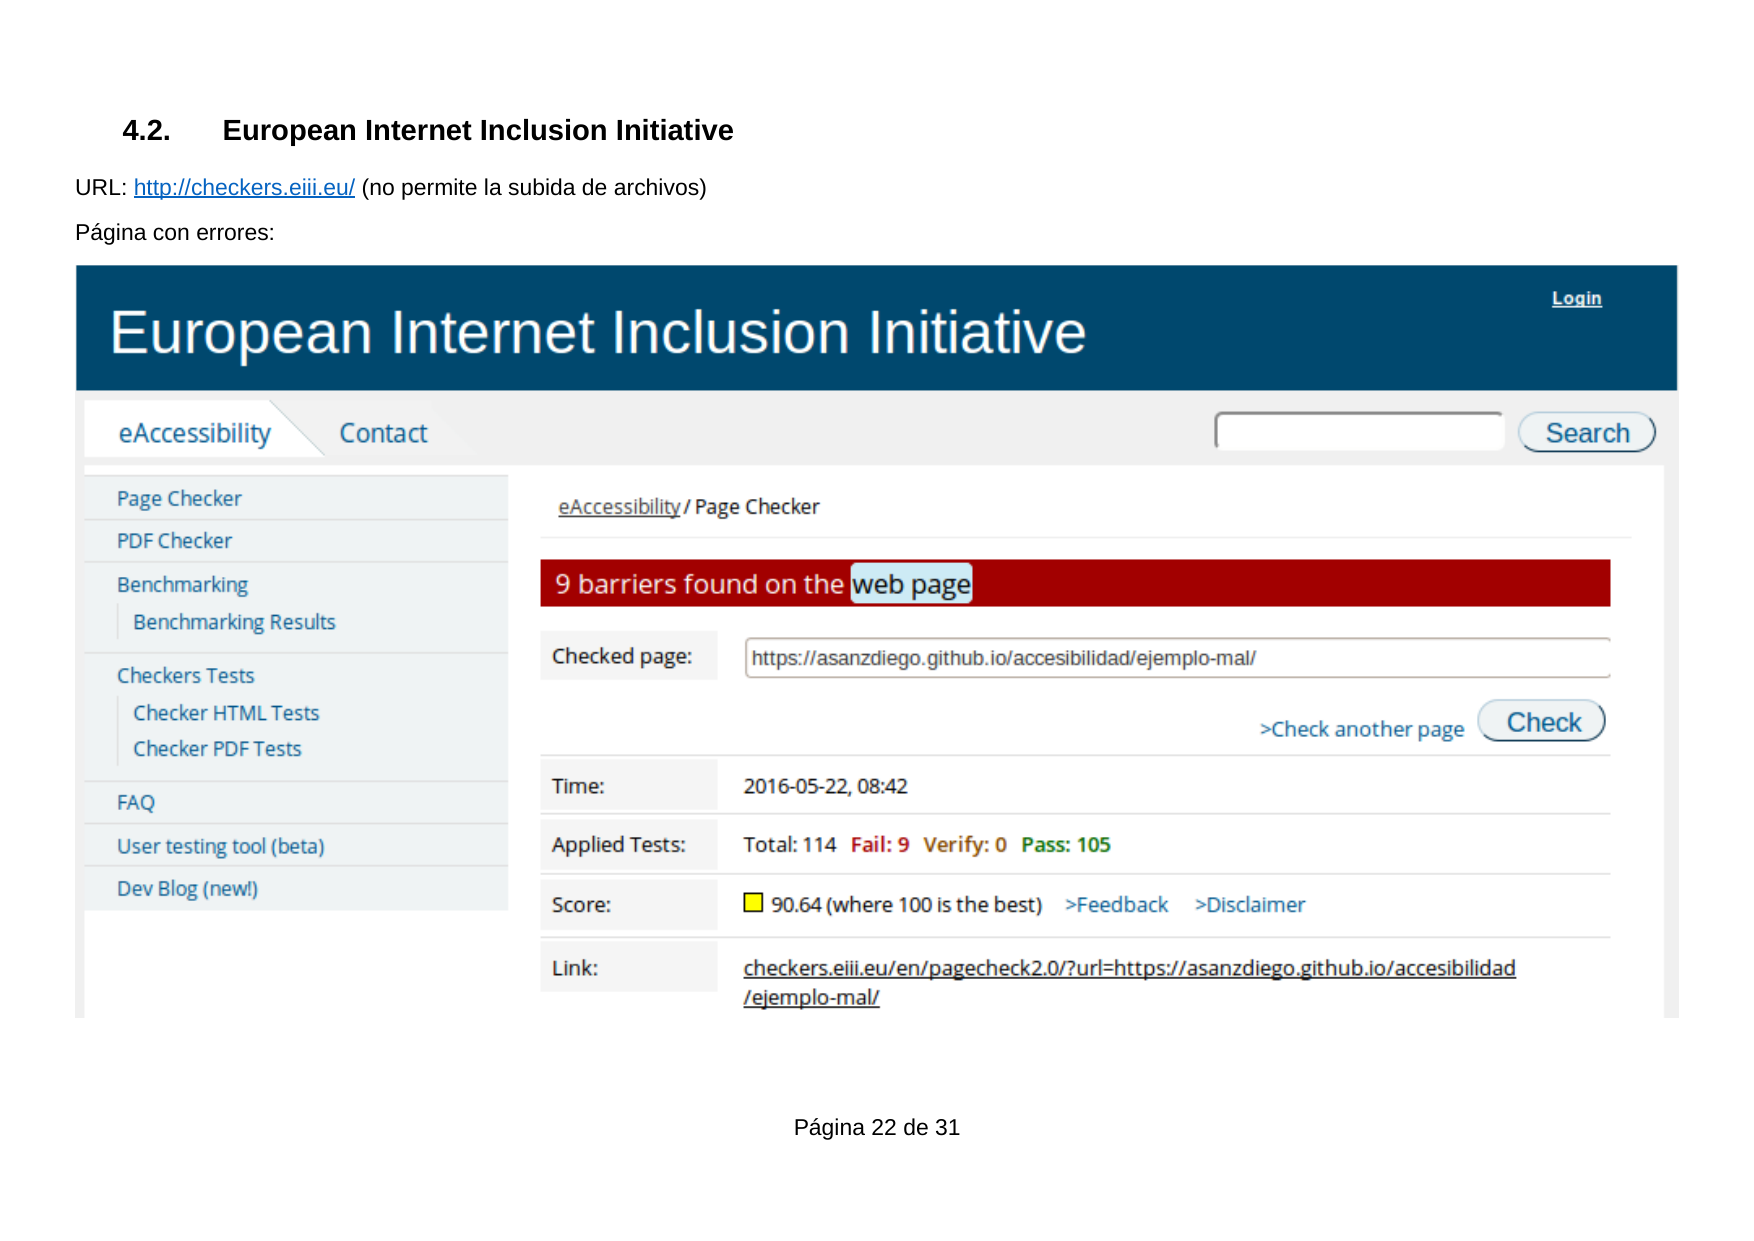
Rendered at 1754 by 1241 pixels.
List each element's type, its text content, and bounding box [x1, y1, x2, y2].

picture [205, 321, 235, 353]
picture [1552, 292, 1602, 307]
picture [75, 265, 1679, 1018]
picture [919, 309, 928, 315]
text Página con errores: [75, 219, 1679, 245]
picture [186, 321, 204, 353]
text URL: http://checkers.eiii.eu/ (no permite la subida de archivos) [75, 174, 1679, 200]
picture [949, 309, 958, 315]
picture [578, 313, 596, 353]
picture [458, 321, 488, 353]
picture [629, 321, 657, 353]
picture [1012, 309, 1021, 315]
picture [871, 311, 880, 353]
picture [961, 321, 995, 353]
picture [273, 321, 303, 353]
picture [307, 321, 370, 353]
picture [772, 309, 781, 315]
picture [886, 321, 914, 353]
picture [1055, 321, 1086, 353]
picture [663, 321, 690, 353]
picture [614, 311, 623, 353]
subtitle European Internet Inclusion Initiative [122, 112, 1679, 146]
picture [546, 321, 576, 353]
picture [151, 321, 180, 353]
picture [993, 313, 1053, 353]
picture [819, 321, 847, 353]
picture [112, 311, 148, 353]
picture [409, 321, 436, 353]
picture [919, 313, 958, 353]
picture [784, 321, 815, 353]
picture [393, 311, 402, 353]
picture [694, 309, 703, 353]
picture [739, 321, 768, 353]
picture [493, 321, 540, 353]
picture [707, 321, 735, 353]
picture [772, 321, 781, 353]
picture [239, 321, 269, 366]
picture [440, 313, 458, 353]
